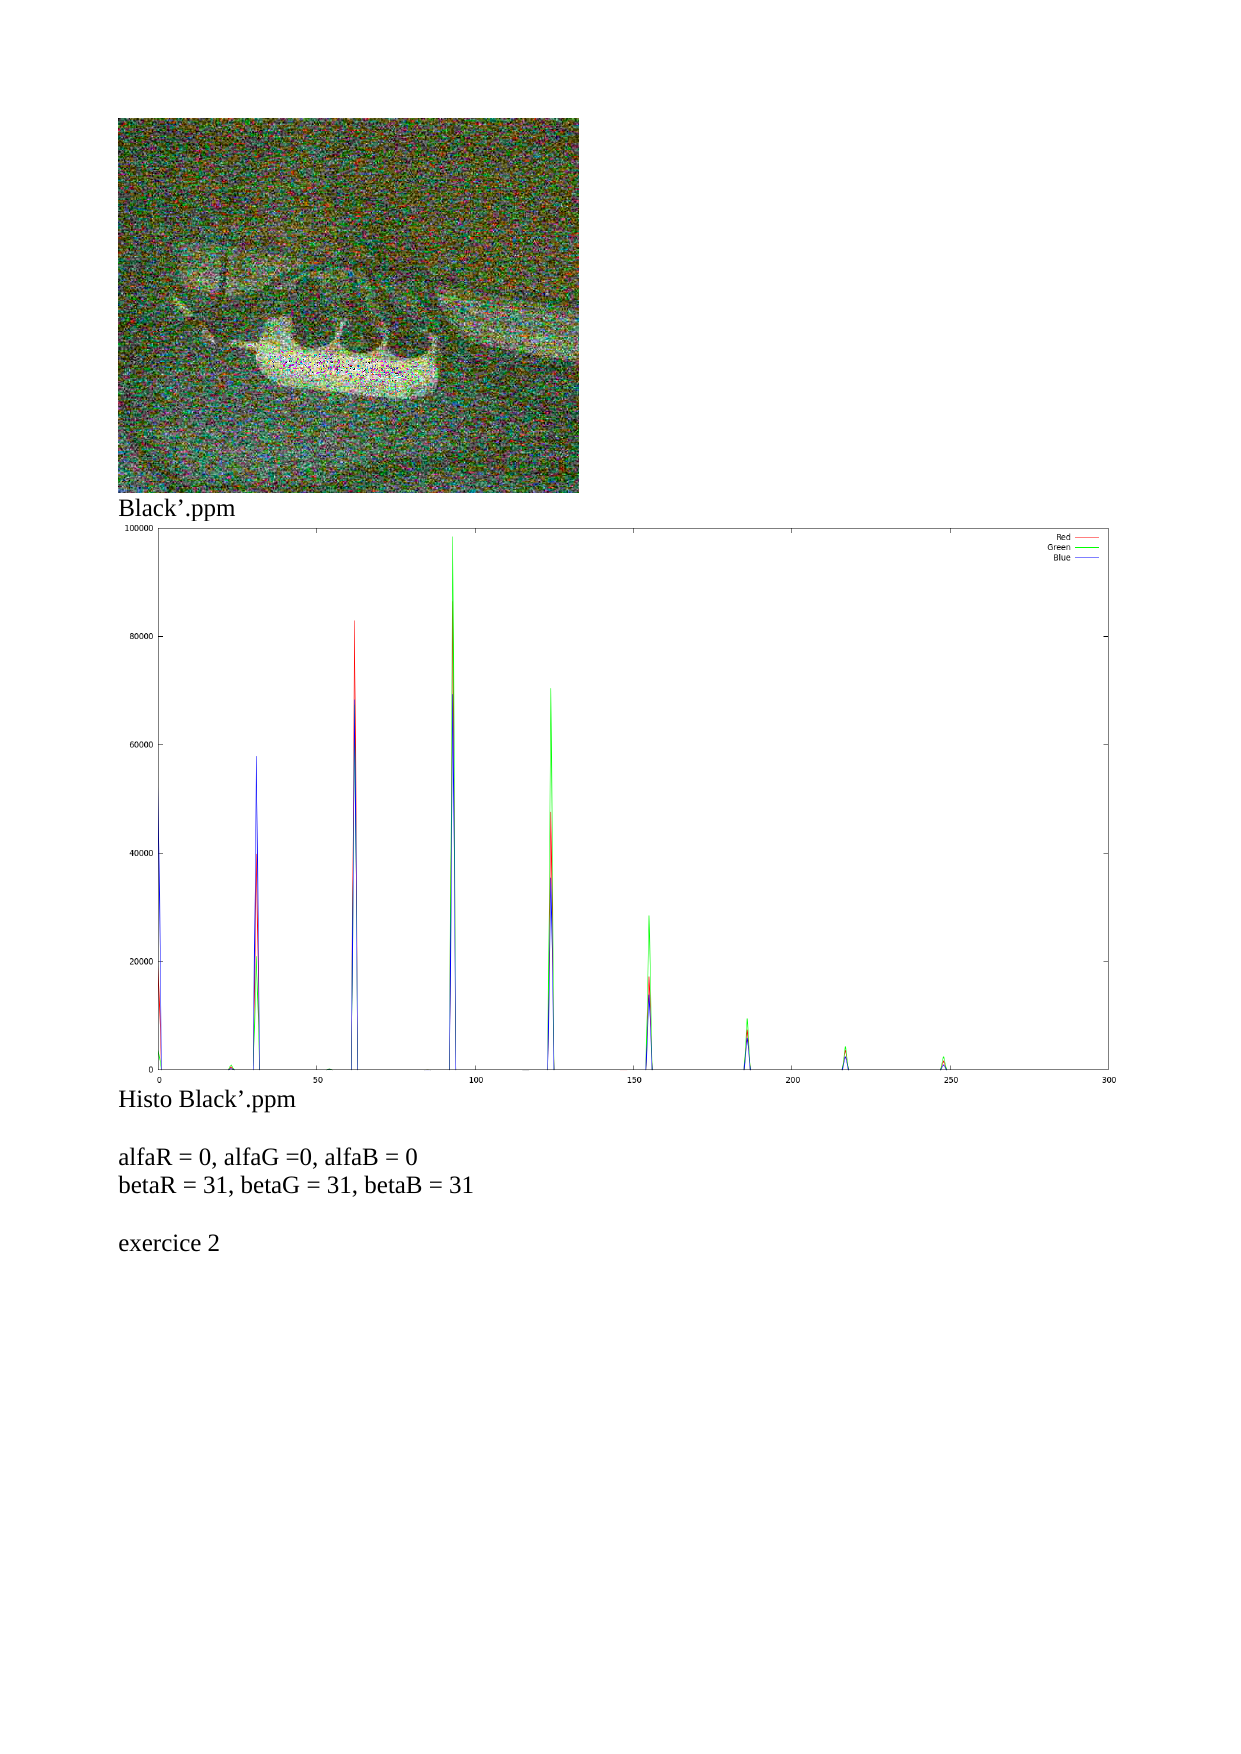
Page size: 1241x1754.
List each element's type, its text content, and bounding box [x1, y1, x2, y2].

text Black’.ppm [118, 493, 1122, 521]
text Histo Black’.ppm [118, 1085, 1122, 1113]
text exercice 2 [118, 1228, 1122, 1257]
text alfaR = 0, alfaG =0, alfaB = 0 [118, 1142, 1122, 1171]
text betaR = 31, betaG = 31, betaB = 31 [118, 1171, 1122, 1199]
